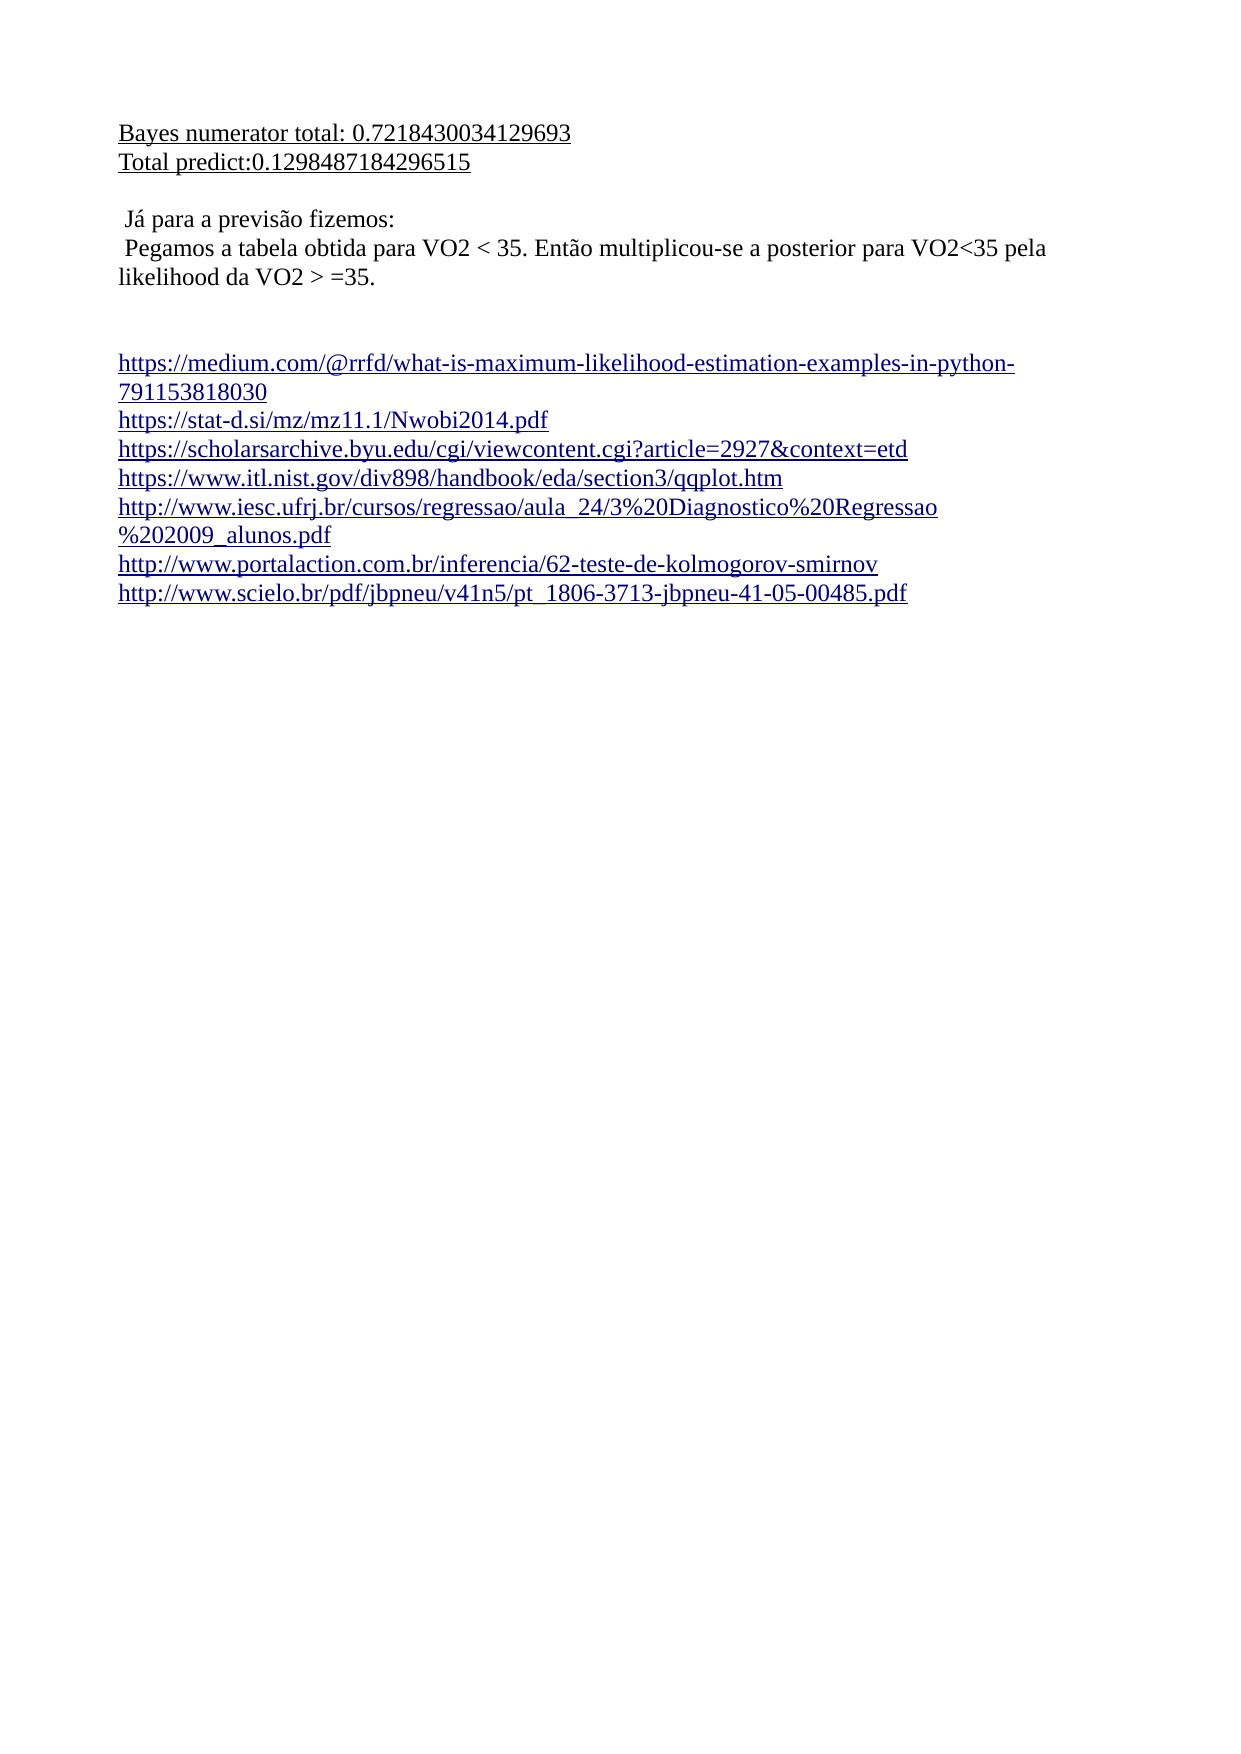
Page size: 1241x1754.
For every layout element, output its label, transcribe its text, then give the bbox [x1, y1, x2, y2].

text Total predict:0.1298487184296515 [118, 147, 1122, 176]
text https://scholarsarchive.byu.edu/cgi/viewcontent.cgi?article=2927&context=etd [118, 434, 1122, 463]
text Bayes numerator total: 0.7218430034129693 [118, 118, 1122, 147]
text http://www.scielo.br/pdf/jbpneu/v41n5/pt_1806-3713-jbpneu-41-05-00485.pdf [118, 578, 1122, 607]
text http://www.iesc.ufrj.br/cursos/regressao/aula_24/3%20Diagnostico%20Regressao%202009_alunos.pdf [118, 492, 1122, 549]
text https://www.itl.nist.gov/div898/handbook/eda/section3/qqplot.htm [118, 463, 1122, 492]
text Já para a previsão fizemos: [118, 204, 1122, 233]
text http://www.portalaction.com.br/inferencia/62-teste-de-kolmogorov-smirnov [118, 549, 1122, 578]
text https://medium.com/@rrfd/what-is-maximum-likelihood-estimation-examples-in-python-791153818030 [118, 348, 1122, 406]
text Pegamos a tabela obtida para VO2 < 35. Então multiplicou-se a posterior para VO2<35 pela likelihood da VO2 > =35. [118, 233, 1122, 291]
text https://stat-d.si/mz/mz11.1/Nwobi2014.pdf [118, 406, 1122, 434]
